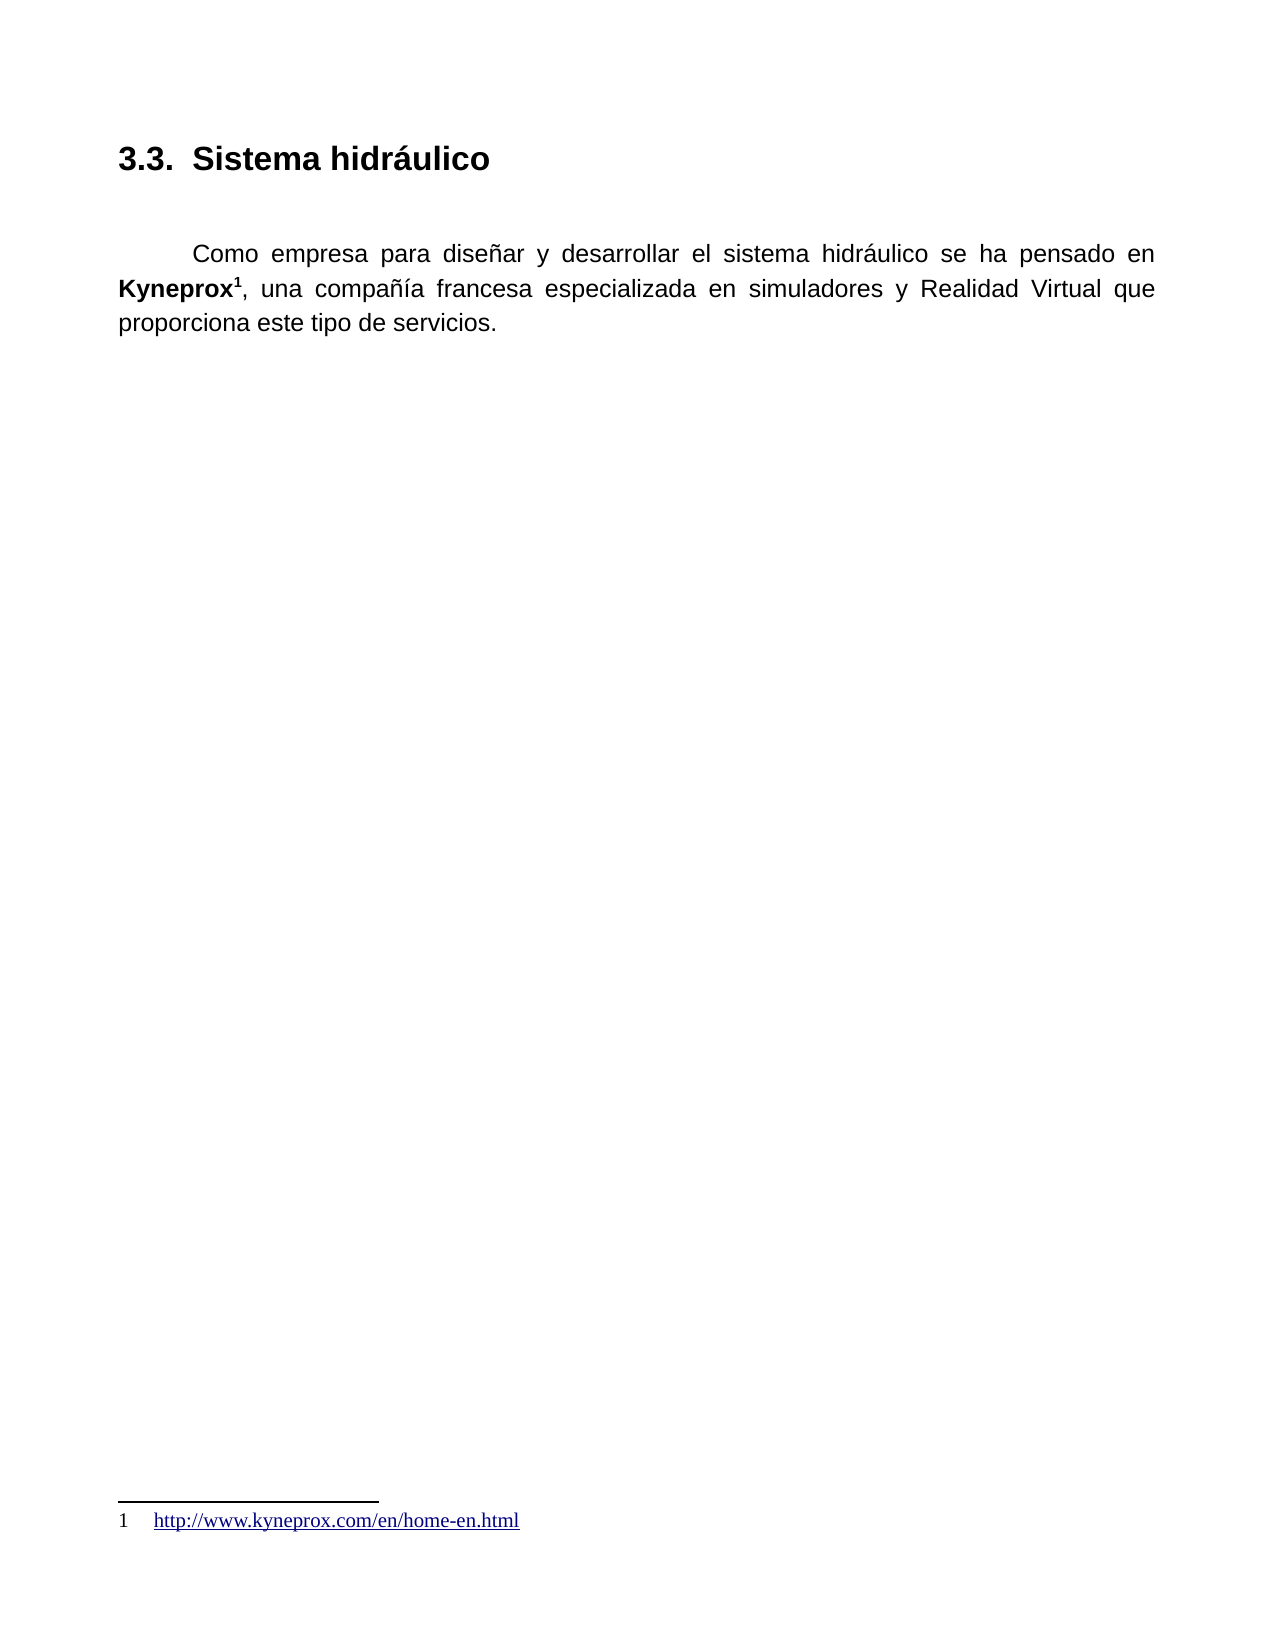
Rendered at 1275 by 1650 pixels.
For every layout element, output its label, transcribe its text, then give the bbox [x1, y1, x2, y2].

subtitle 3.3. Sistema hidráulico [118, 139, 1157, 178]
text Como empresa para diseñar y desarrollar el sistema hidráulico se ha pensado en Kyneprox, una compañía francesa especializada en simuladores y Realidad Virtual que proporciona este tipo de servicios. [118, 239, 1157, 337]
text http://www.kyneprox.com/en/home-en.html [118, 1508, 1157, 1532]
